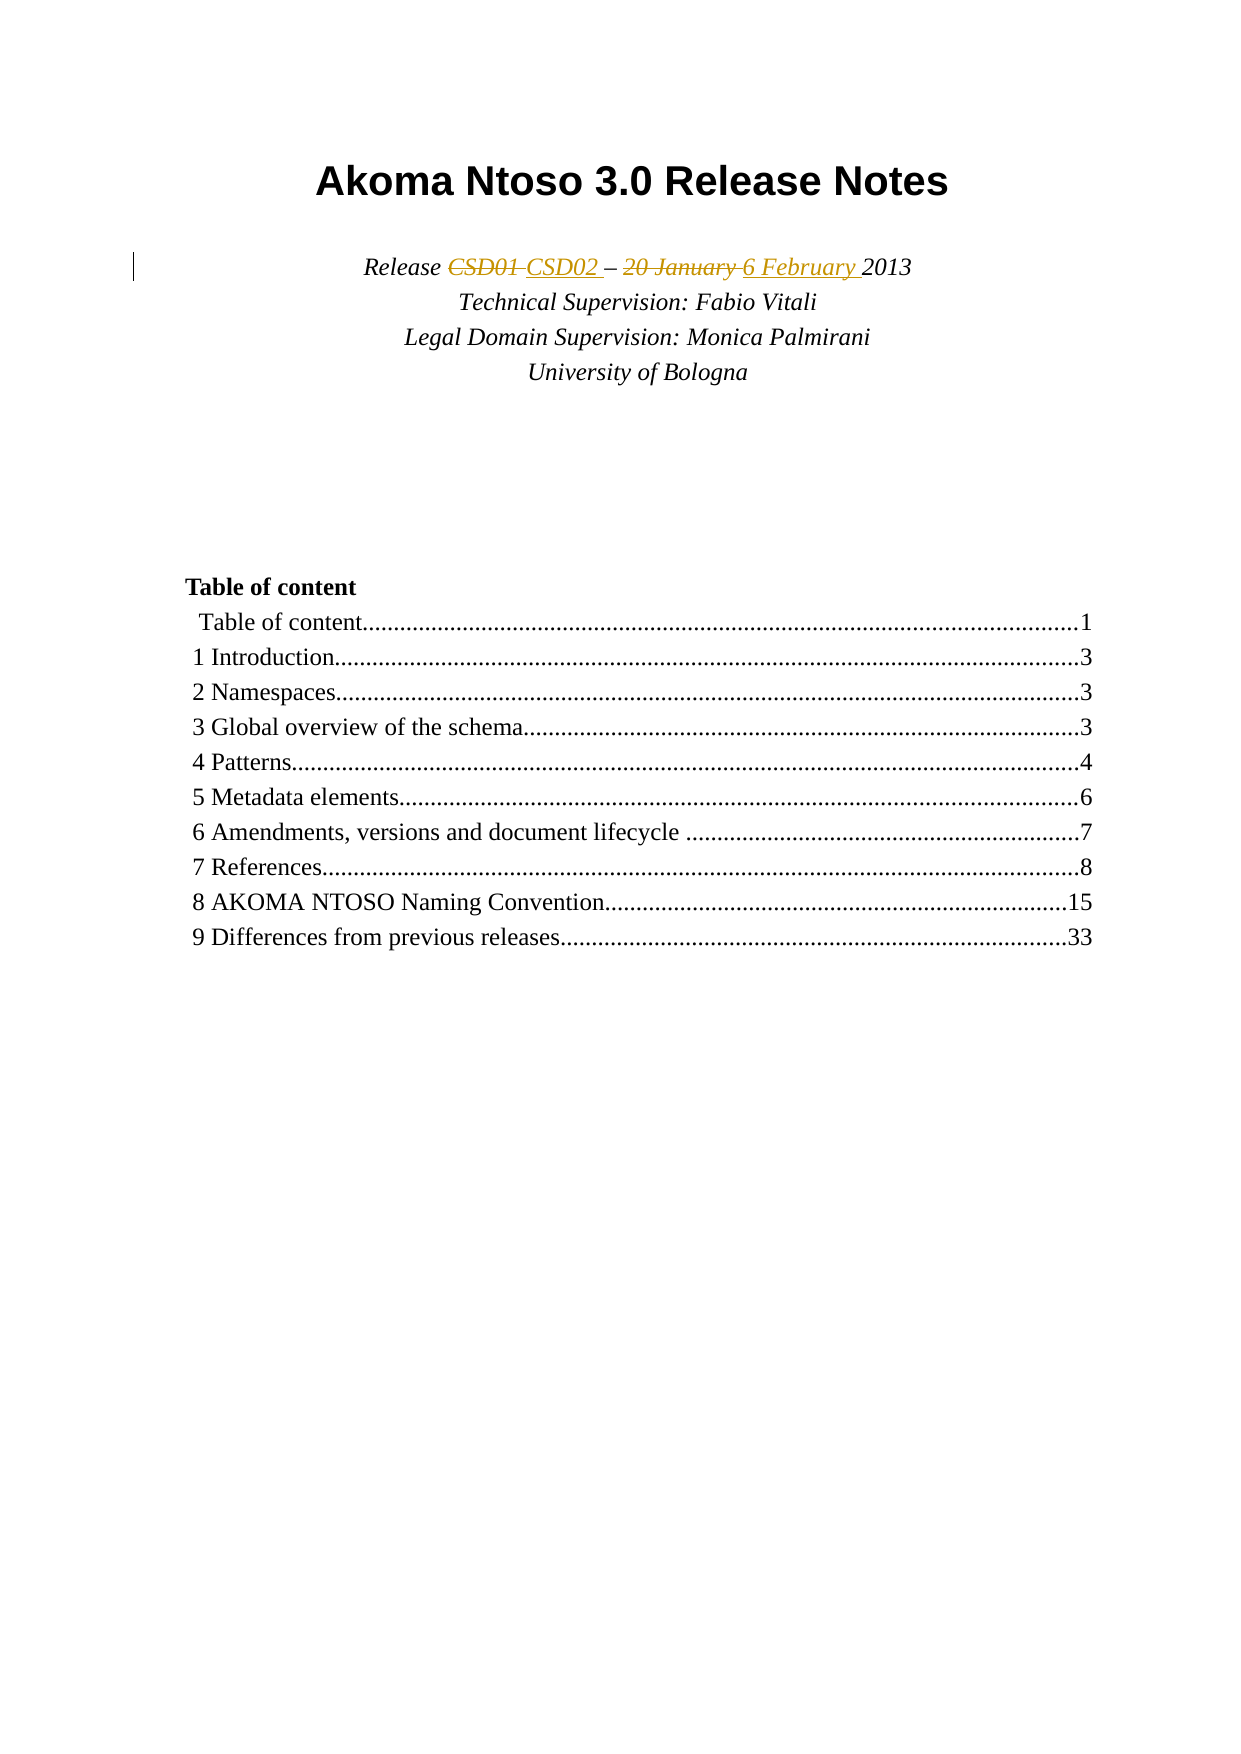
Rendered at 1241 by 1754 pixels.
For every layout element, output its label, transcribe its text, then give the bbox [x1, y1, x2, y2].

text 8 AKOMA NTOSO Naming Convention 15 [192, 887, 1092, 916]
text 1 Introduction 3 [192, 642, 1092, 671]
text Release CSD02 – 6 February 2013 [148, 252, 1092, 281]
text 6 Amendments, versions and document lifecycle 7 [192, 817, 1092, 846]
text 4 Patterns 4 [192, 747, 1092, 776]
title Akoma Ntoso 3.0 Release Notes [148, 156, 1092, 204]
subtitle Table of content [148, 572, 1092, 601]
text 5 Metadata elements 6 [192, 782, 1092, 811]
text Table of content 1 [192, 607, 1092, 636]
text Technical Supervision: Fabio Vitali [148, 287, 1092, 316]
text 3 Global overview of the schema 3 [192, 712, 1092, 741]
text 9 Differences from previous releases 33 [192, 922, 1092, 951]
text 7 References 8 [192, 852, 1092, 881]
text University of Bologna [148, 357, 1092, 386]
text Legal Domain Supervision: Monica Palmirani [148, 322, 1092, 351]
text 2 Namespaces 3 [192, 677, 1092, 706]
